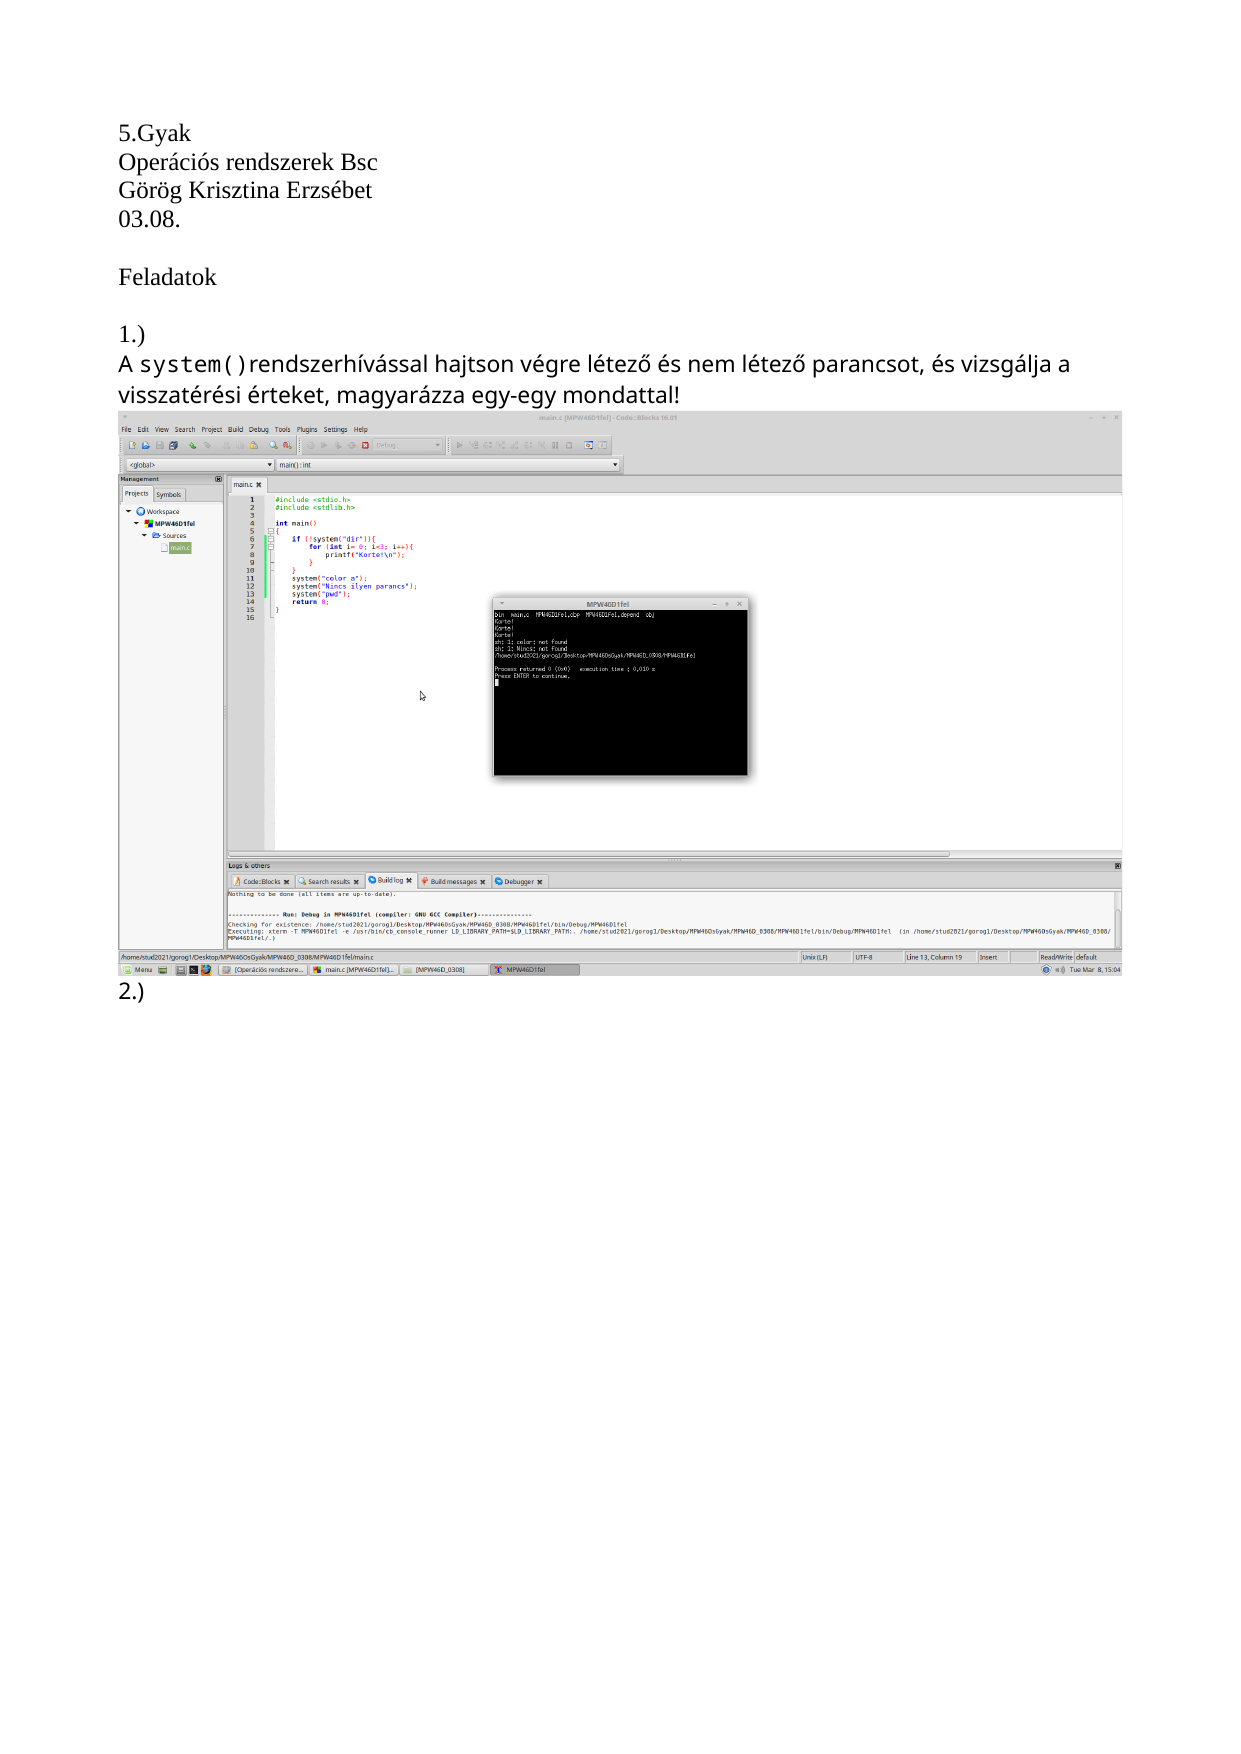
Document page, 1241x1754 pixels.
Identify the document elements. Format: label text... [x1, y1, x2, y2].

text 2.) [118, 976, 1122, 1007]
text Görög Krisztina Erzsébet [118, 176, 1122, 204]
picture [118, 410, 1123, 976]
text 5.Gyak [118, 118, 1122, 147]
text 03.08. [118, 204, 1122, 233]
text Operációs rendszerek Bsc [118, 147, 1122, 176]
text 1.) [118, 319, 1122, 348]
text A system()rendszerhívással hajtson végre létező és nem létező parancsot, és vizsgálja a visszatérési érteket, magyarázza egy-egy mondattal! [118, 348, 1122, 410]
text Feladatok [118, 262, 1122, 291]
